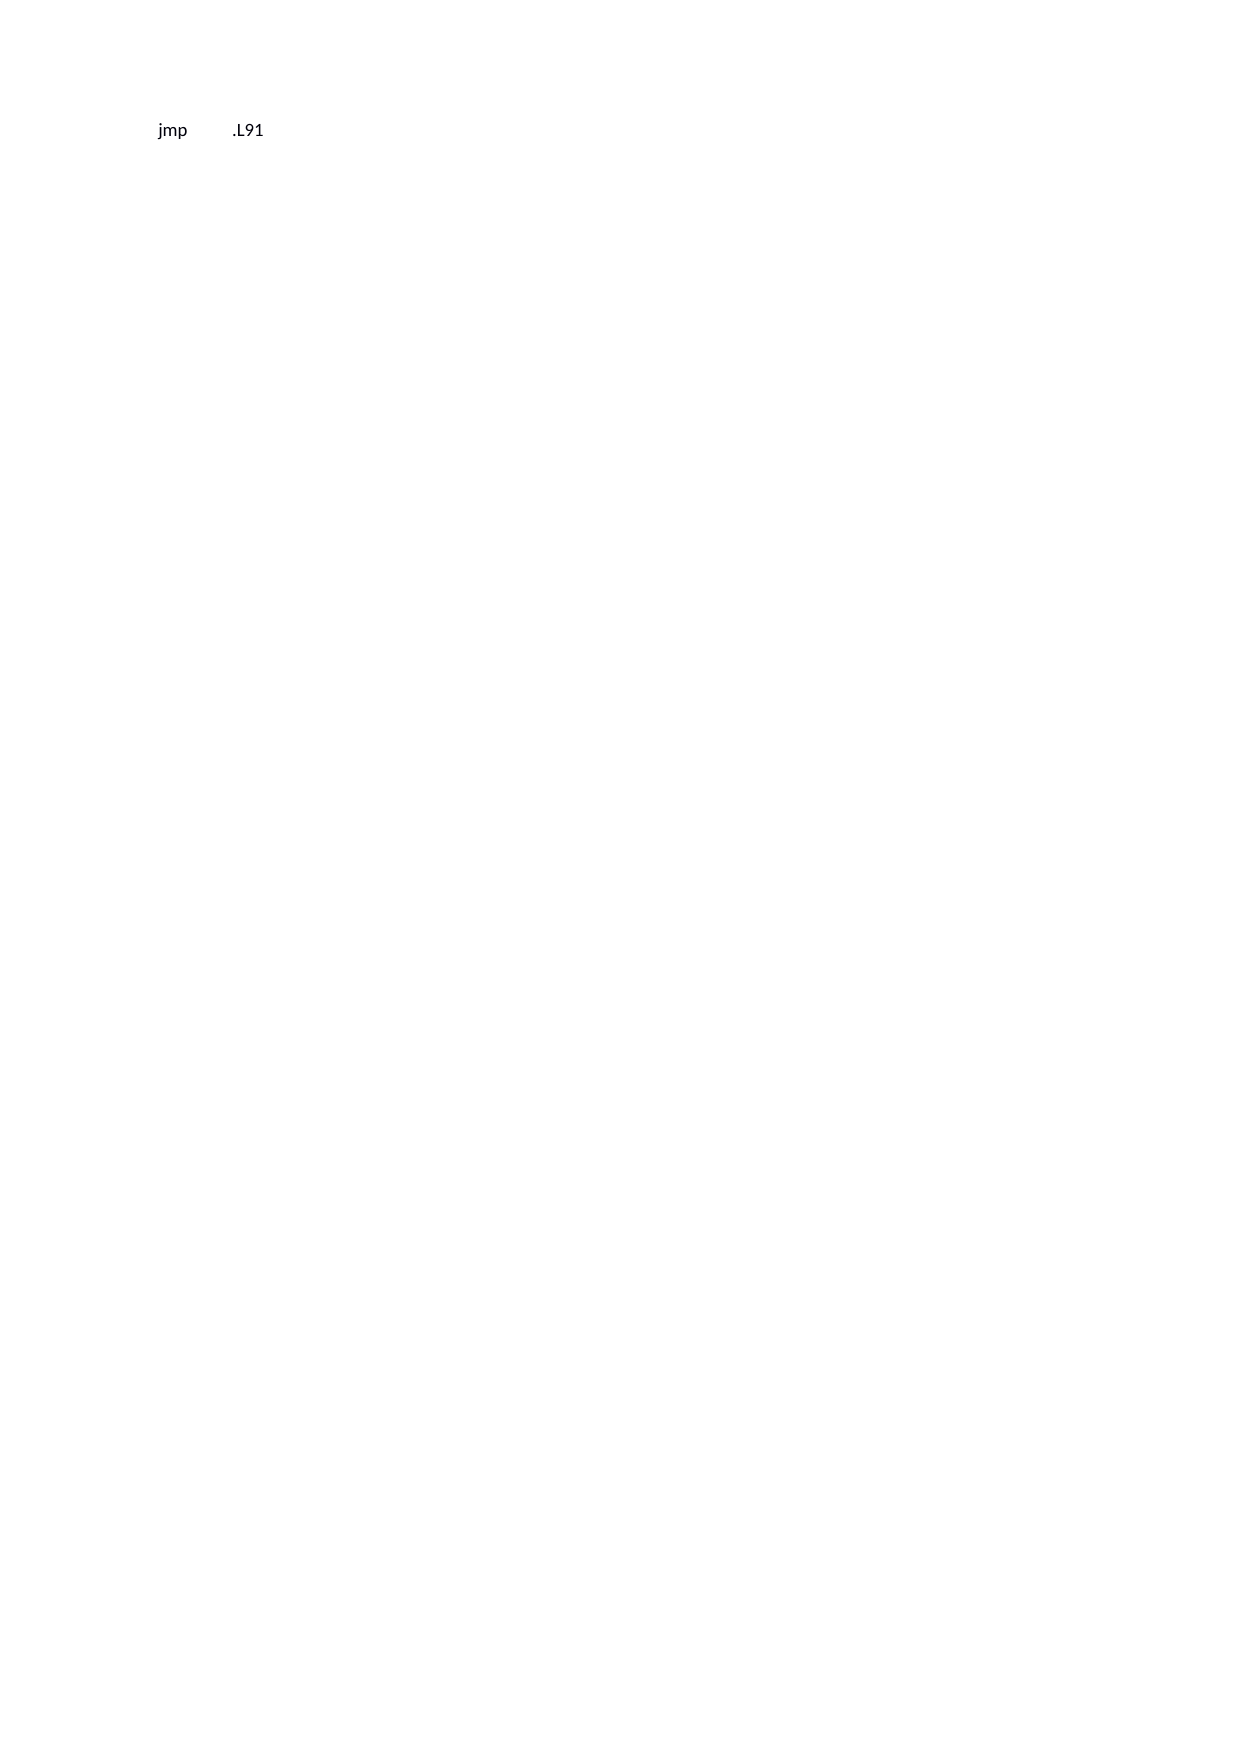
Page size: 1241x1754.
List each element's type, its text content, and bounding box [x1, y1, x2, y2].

text jmp .L91 [84, 118, 1159, 141]
